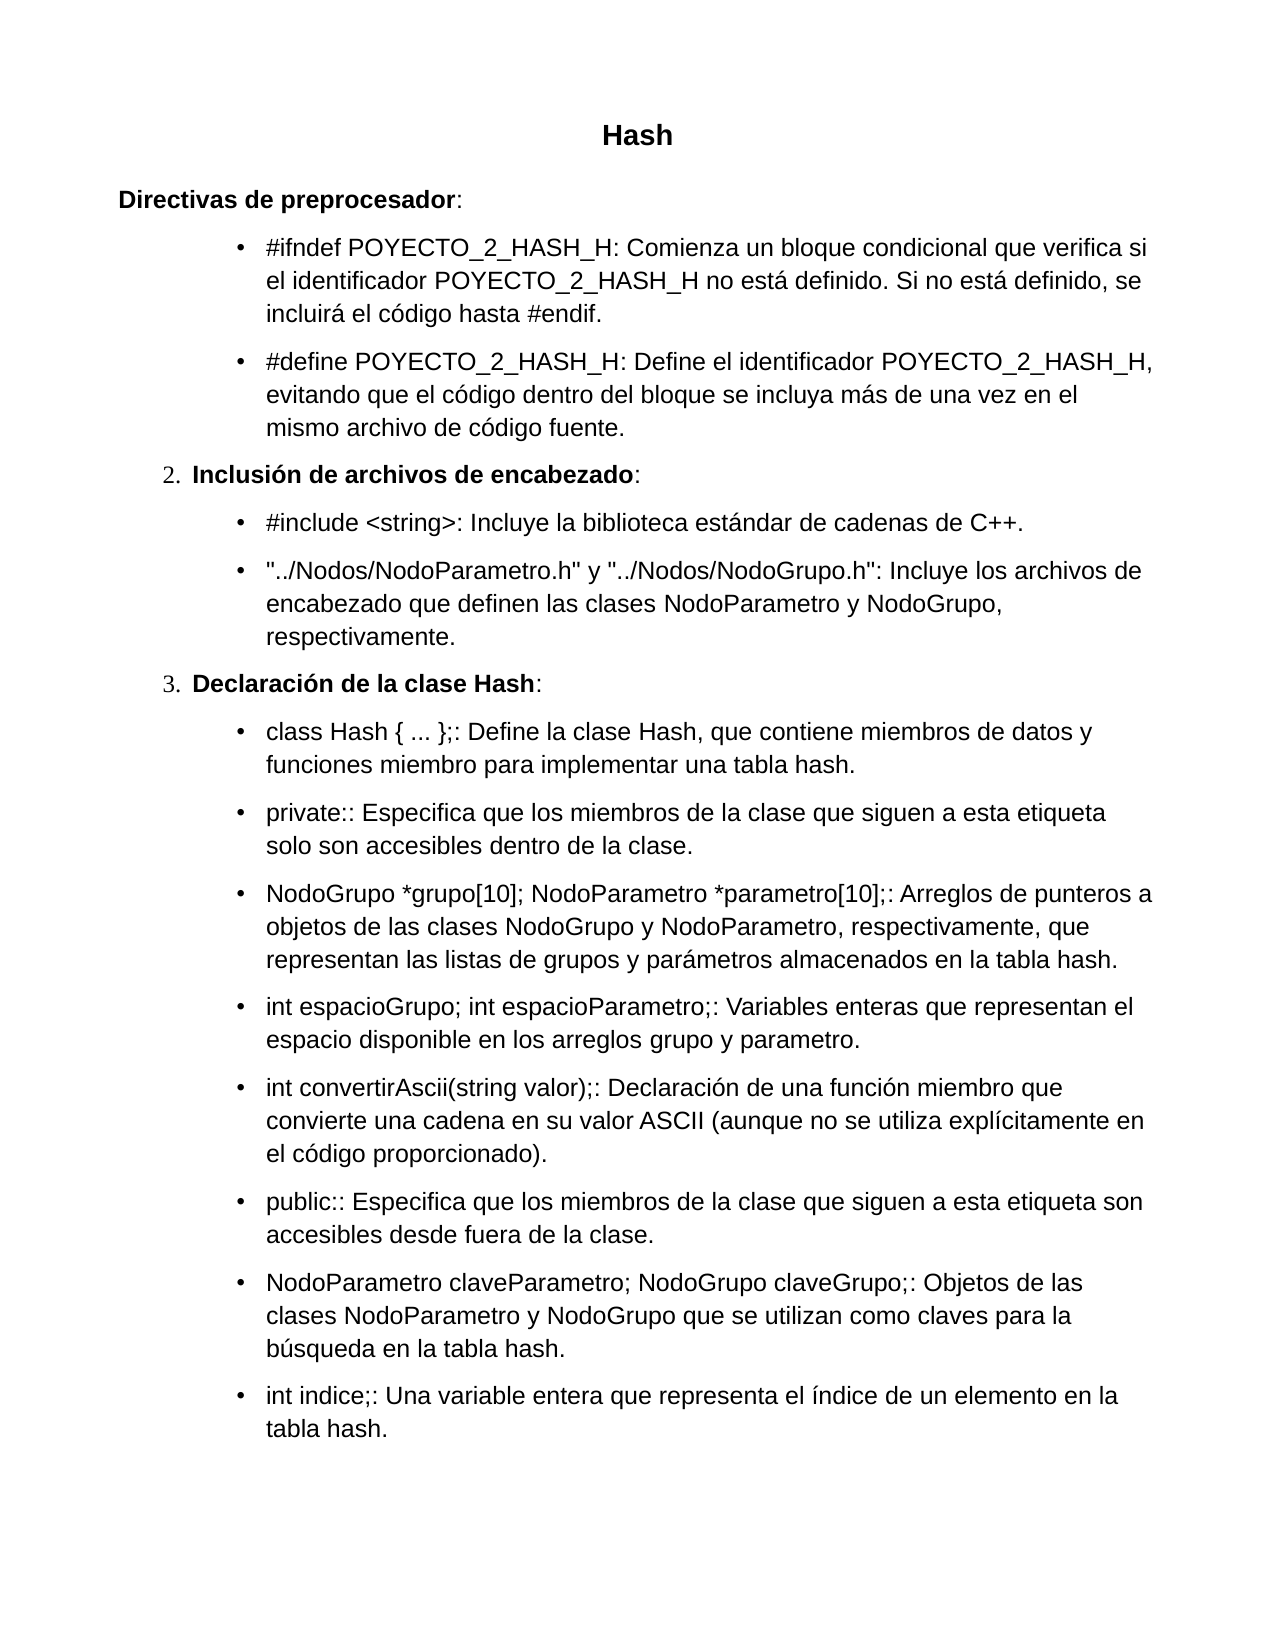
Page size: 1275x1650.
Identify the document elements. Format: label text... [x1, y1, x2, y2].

list class Hash { ... };: Define la clase Hash, que contiene miembros de datos y funciones miembro para implementar una tabla hash. [236, 717, 1157, 779]
list NodoParametro claveParametro; NodoGrupo claveGrupo;: Objetos de las clases NodoParametro y NodoGrupo que se utilizan como claves para la búsqueda en la tabla hash. [236, 1268, 1157, 1362]
list int indice;: Una variable entera que representa el índice de un elemento en la tabla hash. [236, 1381, 1157, 1443]
list Declaración de la clase Hash: [162, 669, 1157, 698]
text Directivas de preprocesador: [118, 185, 1157, 214]
list Inclusión de archivos de encabezado: [162, 460, 1157, 489]
list private:: Especifica que los miembros de la clase que siguen a esta etiqueta solo son accesibles dentro de la clase. [236, 798, 1157, 860]
list "../Nodos/NodoParametro.h" y "../Nodos/NodoGrupo.h": Incluye los archivos de encabezado que definen las clases NodoParametro y NodoGrupo, respectivamente. [236, 556, 1157, 651]
list #ifndef POYECTO_2_HASH_H: Comienza un bloque condicional que verifica si el identificador POYECTO_2_HASH_H no está definido. Si no está definido, se incluirá el código hasta #endif. [236, 233, 1157, 328]
list #define POYECTO_2_HASH_H: Define el identificador POYECTO_2_HASH_H, evitando que el código dentro del bloque se incluya más de una vez en el mismo archivo de código fuente. [236, 347, 1157, 441]
list int espacioGrupo; int espacioParametro;: Variables enteras que representan el espacio disponible en los arreglos grupo y parametro. [236, 992, 1157, 1054]
list int convertirAscii(string valor);: Declaración de una función miembro que convierte una cadena en su valor ASCII (aunque no se utiliza explícitamente en el código proporcionado). [236, 1073, 1157, 1168]
text Hash [118, 118, 1157, 152]
list #include <string>: Incluye la biblioteca estándar de cadenas de C++. [236, 508, 1157, 537]
list NodoGrupo *grupo[10]; NodoParametro *parametro[10];: Arreglos de punteros a objetos de las clases NodoGrupo y NodoParametro, respectivamente, que representan las listas de grupos y parámetros almacenados en la tabla hash. [236, 879, 1157, 973]
list public:: Especifica que los miembros de la clase que siguen a esta etiqueta son accesibles desde fuera de la clase. [236, 1187, 1157, 1249]
